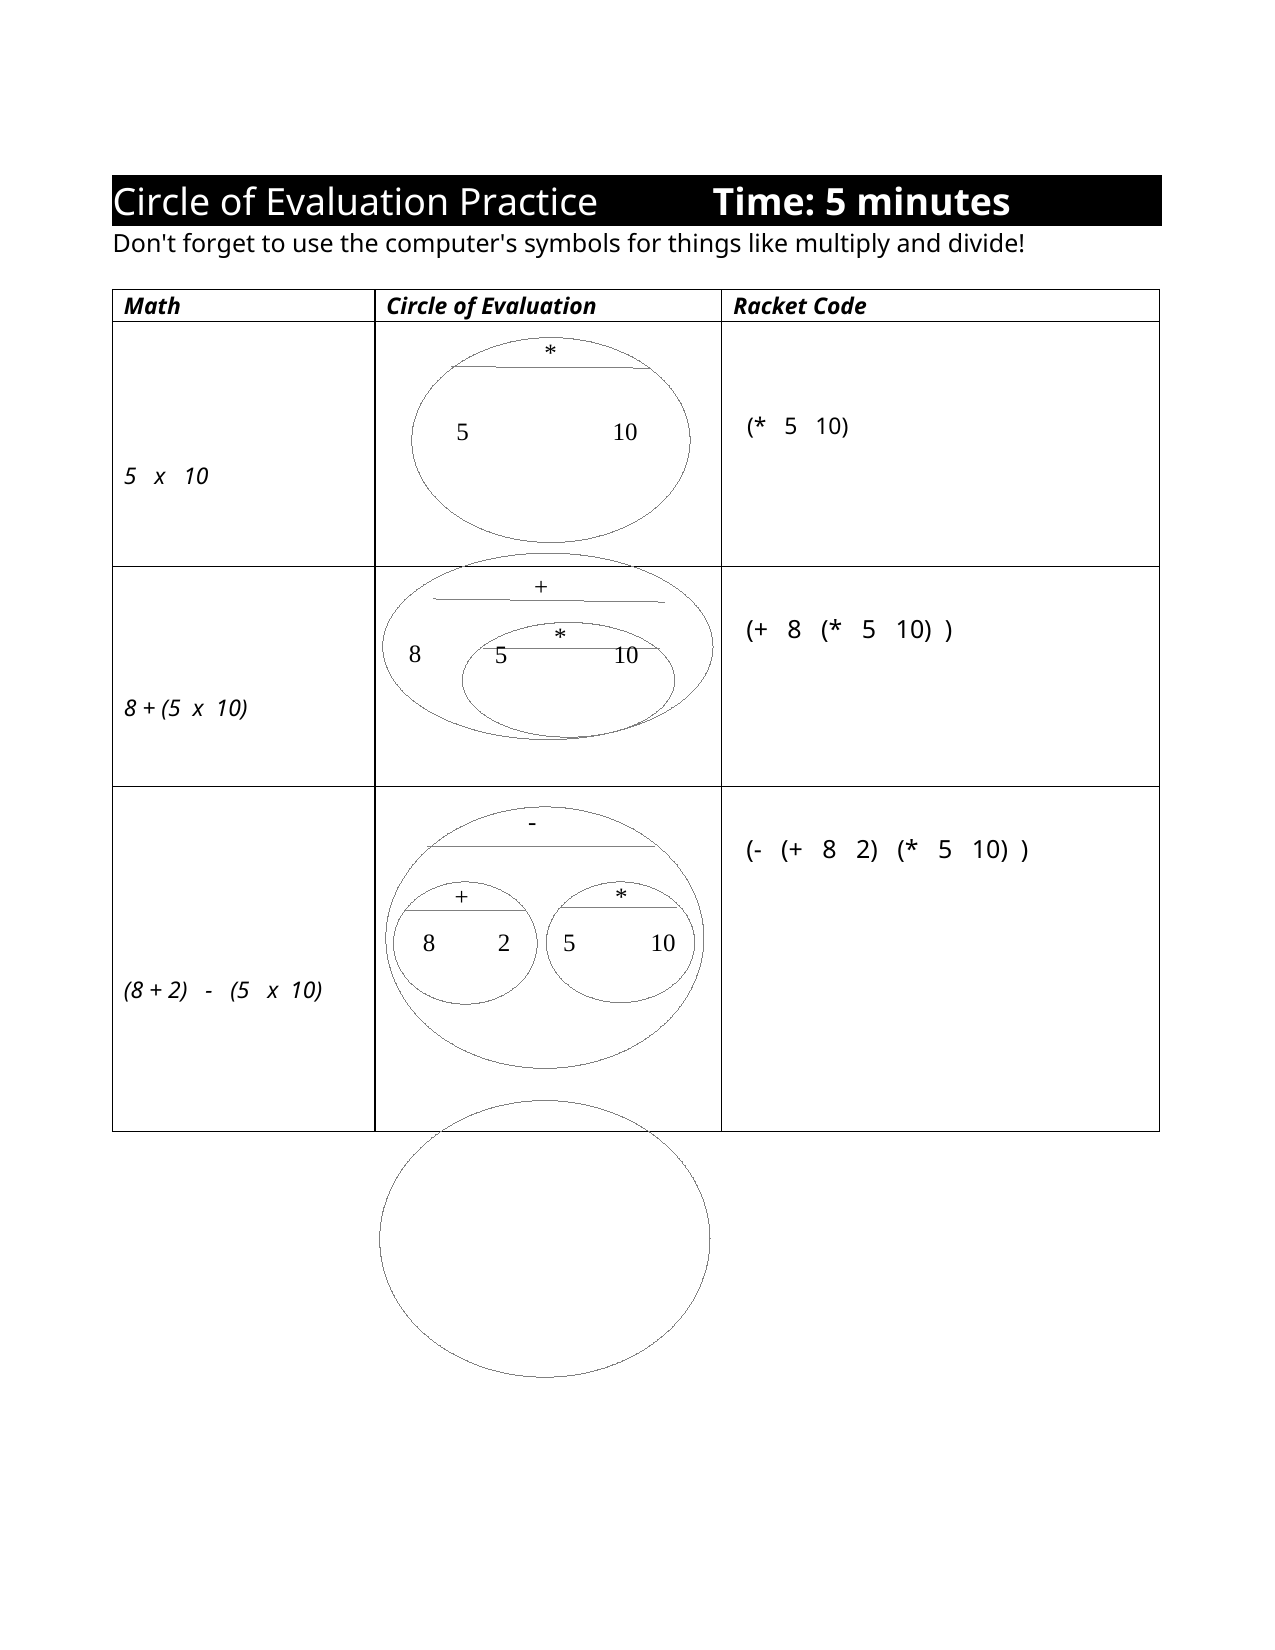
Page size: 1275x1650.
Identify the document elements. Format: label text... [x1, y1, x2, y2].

table_cell [722, 567, 1159, 786]
text Don't forget to use the computer's symbols for things like multiply and divide! [112, 226, 1162, 260]
table_cell [376, 567, 721, 786]
subtitle Circle of Evaluation Practice Time: 5 minutes [112, 175, 1162, 226]
table_cell [722, 787, 1159, 1131]
table_cell 8 + (5 x 10) [113, 567, 374, 786]
table_cell [376, 787, 721, 1131]
table_header Circle of Evaluation [376, 290, 721, 321]
table_cell [376, 322, 721, 566]
table_cell [722, 322, 1159, 566]
table_cell (8 + 2) - (5 x 10) [113, 787, 374, 1131]
table_header Racket Code [722, 290, 1159, 321]
table_cell 5 x 10 [113, 322, 374, 566]
table_header Math [113, 290, 374, 321]
